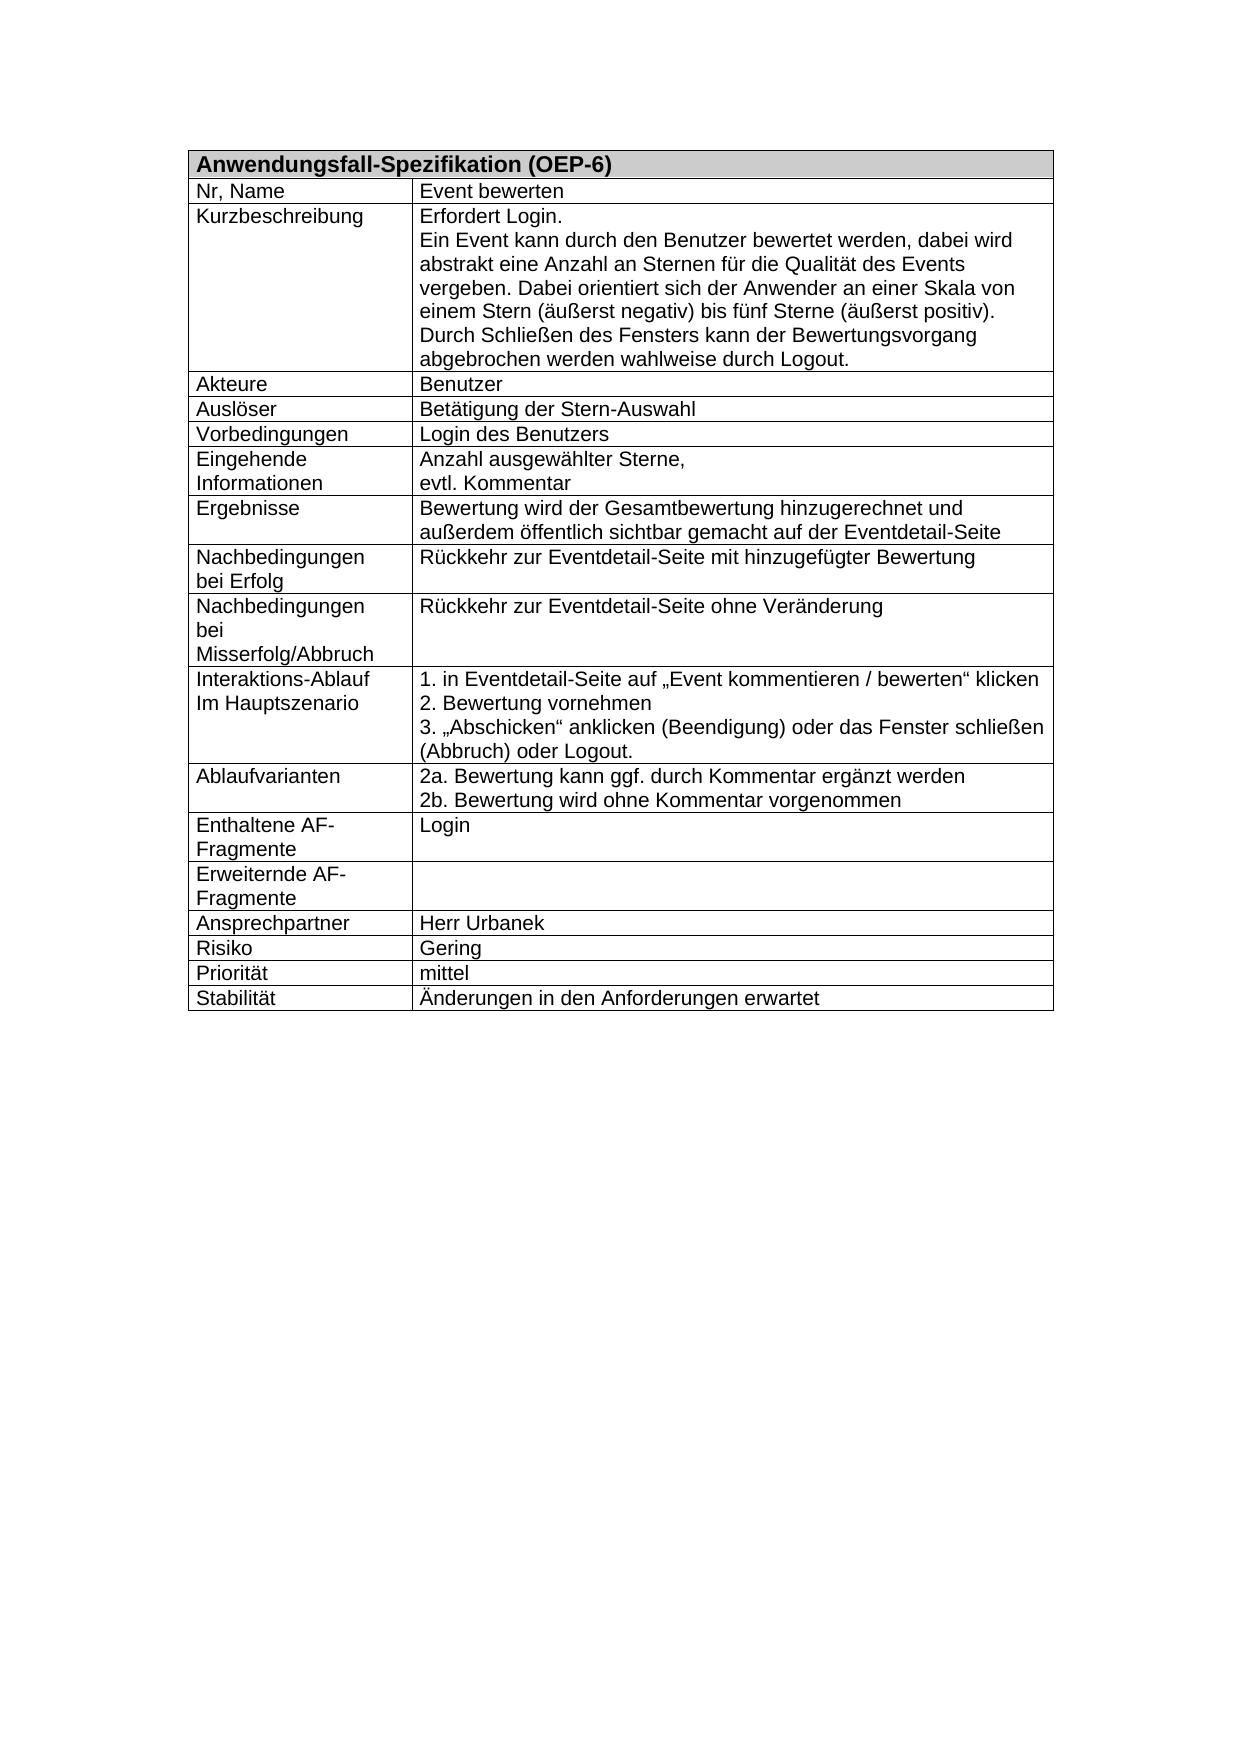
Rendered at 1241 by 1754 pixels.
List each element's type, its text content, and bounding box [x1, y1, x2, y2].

table_cell Akteure [189, 372, 412, 396]
table_cell Herr Urbanek [413, 911, 1053, 935]
table_cell 1. in Eventdetail-Seite auf „Event kommentieren / bewerten“ klicken 2. Bewertung vornehmen 3. „Abschicken“ anklicken (Beendigung) oder das Fenster schließen (Abbruch) oder Logout. [413, 667, 1053, 763]
table_cell Event bewerten [413, 179, 1053, 202]
table_cell Ablaufvarianten [189, 764, 412, 812]
table_cell Rückkehr zur Eventdetail-Seite mit hinzugefügter Bewertung [413, 545, 1053, 593]
table_cell Bewertung wird der Gesamtbewertung hinzugerechnet und außerdem öffentlich sichtbar gemacht auf der Eventdetail-Seite [413, 496, 1053, 544]
table_cell Priorität [189, 961, 412, 985]
table_cell Ergebnisse [189, 496, 412, 544]
table_cell Erweiternde AF-Fragmente [189, 862, 412, 910]
table_cell Kurzbeschreibung [189, 204, 412, 371]
table_cell Stabilität [189, 986, 412, 1010]
table_cell Erfordert Login. Ein Event kann durch den Benutzer bewertet werden, dabei wird abstrakt eine Anzahl an Sternen für die Qualität des Events vergeben. Dabei orientiert sich der Anwender an einer Skala von einem Stern (äußerst negativ) bis fünf Sterne (äußerst positiv). Durch Schließen des Fensters kann der Bewertungsvorgang abgebrochen werden wahlweise durch Logout. [413, 204, 1053, 371]
table_cell 2a. Bewertung kann ggf. durch Kommentar ergänzt werden 2b. Bewertung wird ohne Kommentar vorgenommen [413, 764, 1053, 812]
table_cell Nr, Name [189, 179, 412, 202]
table_cell mittel [413, 961, 1053, 985]
table_cell Auslöser [189, 397, 412, 421]
table_cell Anzahl ausgewählter Sterne, evtl. Kommentar [413, 447, 1053, 495]
table_cell Rückkehr zur Eventdetail-Seite ohne Veränderung [413, 594, 1053, 666]
table_cell Vorbedingungen [189, 422, 412, 446]
table_cell Nachbedingungen bei Erfolg [189, 545, 412, 593]
table_cell [413, 862, 1053, 910]
table_cell Risiko [189, 936, 412, 960]
table_cell Benutzer [413, 372, 1053, 396]
table_cell Änderungen in den Anforderungen erwartet [413, 986, 1053, 1010]
table_cell Gering [413, 936, 1053, 960]
table_cell Ansprechpartner [189, 911, 412, 935]
table_cell Interaktions-Ablauf Im Hauptszenario [189, 667, 412, 763]
table_header Anwendungsfall-Spezifikation (OEP-6) [189, 151, 1053, 177]
table_cell Login [413, 813, 1053, 861]
table_cell Enthaltene AF-Fragmente [189, 813, 412, 861]
table_cell Eingehende Informationen [189, 447, 412, 495]
table_cell Betätigung der Stern-Auswahl [413, 397, 1053, 421]
table_cell Login des Benutzers [413, 422, 1053, 446]
table_cell Nachbedingungen bei Misserfolg/Abbruch [189, 594, 412, 666]
